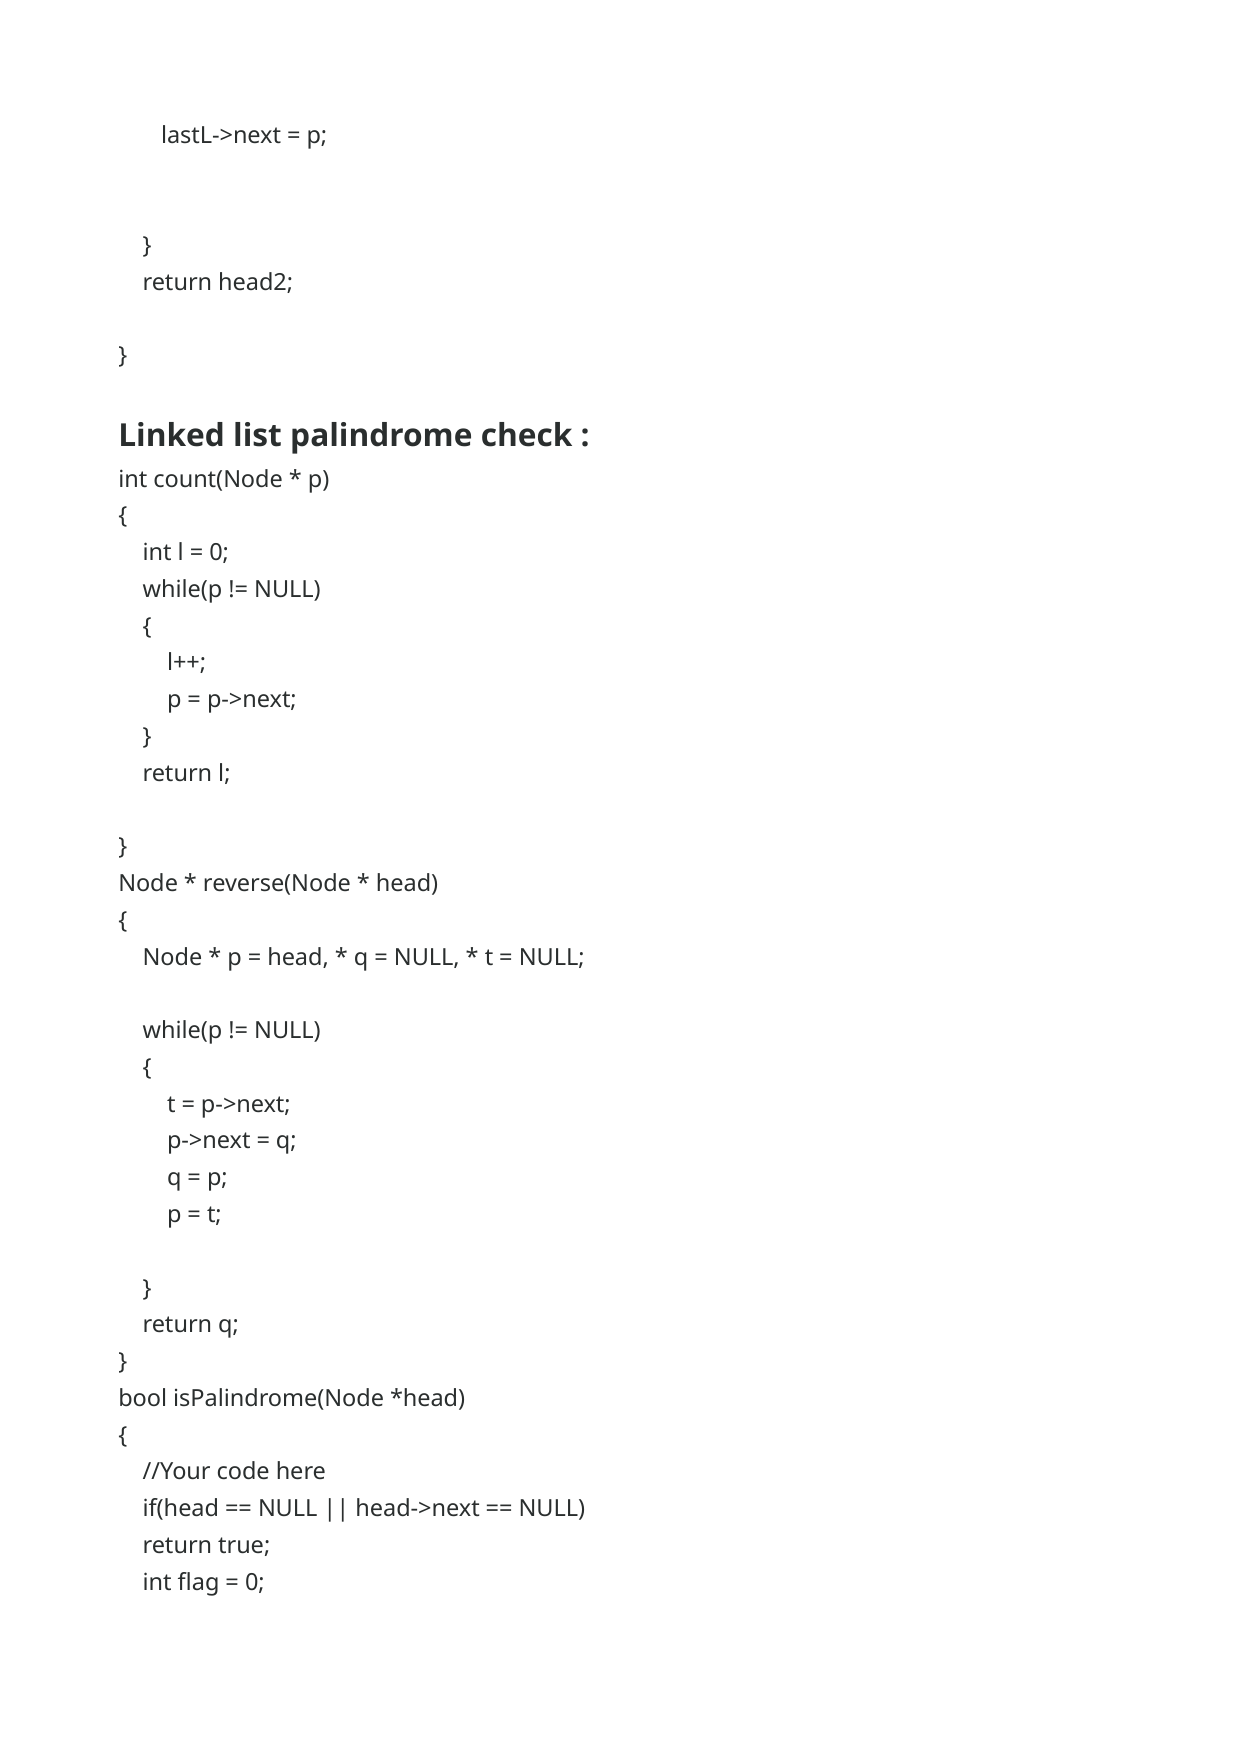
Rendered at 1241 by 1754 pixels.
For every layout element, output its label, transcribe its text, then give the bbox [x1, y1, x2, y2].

text { [118, 499, 1122, 531]
text Linked list palindrome check : [118, 412, 1122, 455]
text return q; [118, 1308, 1122, 1339]
text { [118, 609, 1122, 641]
text //Your code here [118, 1455, 1122, 1487]
text t = p->next; [118, 1087, 1122, 1119]
text { [118, 1050, 1122, 1082]
text Node * reverse(Node * head) [118, 866, 1122, 898]
text while(p != NULL) [118, 1013, 1122, 1045]
text Node * p = head, * q = NULL, * t = NULL; [118, 940, 1122, 972]
text int count(Node * p) [118, 462, 1122, 494]
text while(p != NULL) [118, 572, 1122, 604]
text return head2; [118, 265, 1122, 297]
text l++; [118, 646, 1122, 678]
text int flag = 0; [118, 1565, 1122, 1597]
text } [118, 829, 1122, 862]
text } [118, 1271, 1122, 1303]
text } [118, 719, 1122, 751]
text lastL->next = p; [118, 118, 1122, 150]
text p = p->next; [118, 682, 1122, 714]
text { [118, 1418, 1122, 1450]
text if(head == NULL || head->next == NULL) [118, 1491, 1122, 1523]
text } [118, 228, 1122, 260]
text p = t; [118, 1197, 1122, 1229]
text } [118, 1344, 1122, 1376]
text return l; [118, 756, 1122, 788]
text p->next = q; [118, 1124, 1122, 1156]
text int l = 0; [118, 535, 1122, 567]
text bool isPalindrome(Node *head) [118, 1381, 1122, 1413]
text q = p; [118, 1161, 1122, 1192]
text return true; [118, 1528, 1122, 1560]
text { [118, 903, 1122, 935]
text } [118, 339, 1122, 371]
